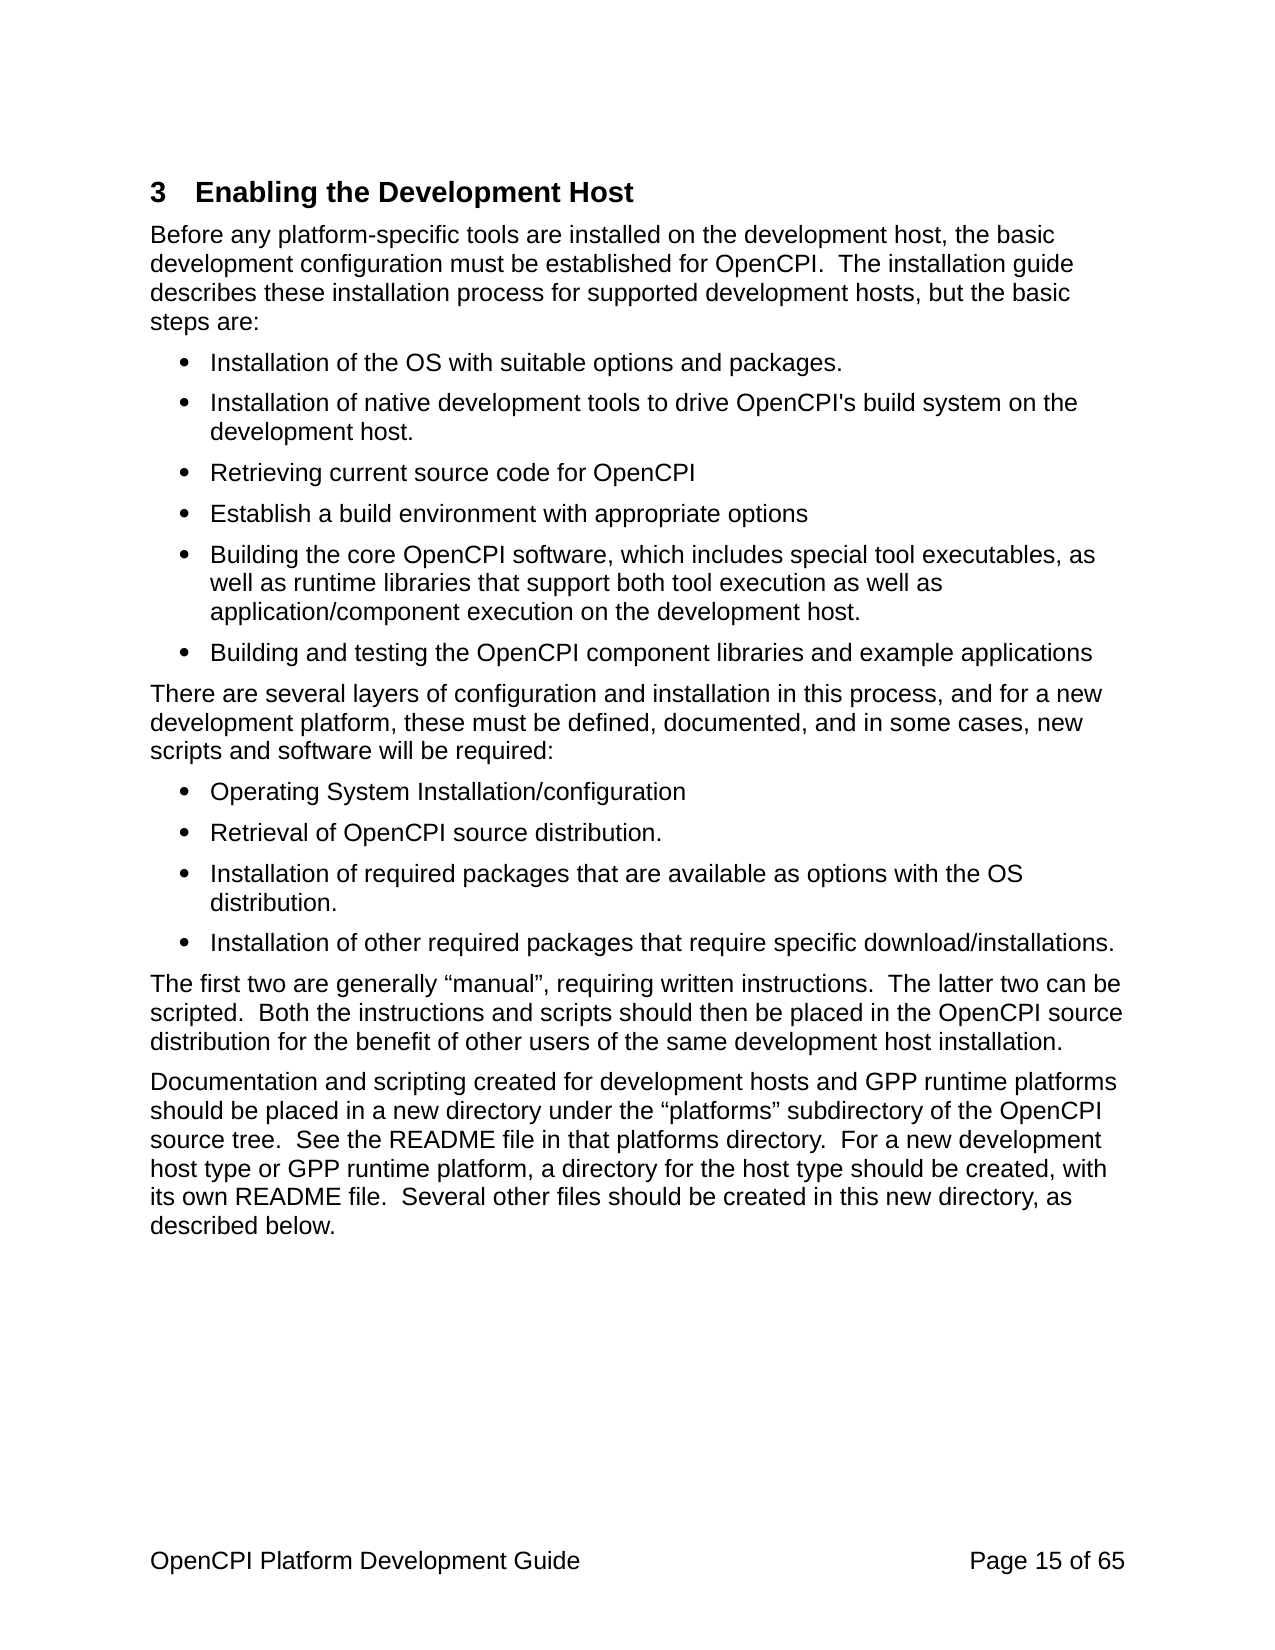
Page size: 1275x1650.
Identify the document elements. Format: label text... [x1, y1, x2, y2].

list Installation of other required packages that require specific download/installations. [180, 928, 1125, 957]
list Operating System Installation/configuration [180, 777, 1125, 806]
list Installation of the OS with suitable options and packages. [180, 347, 1125, 376]
text Documentation and scripting created for development hosts and GPP runtime platforms should be placed in a new directory under the “platforms” subdirectory of the OpenCPI source tree. See the README file in that platforms directory. For a new development host type or GPP runtime platform, a directory for the host type should be created, with its own README file. Several other files should be created in this new directory, as described below. [150, 1067, 1125, 1240]
text Before any platform-specific tools are installed on the development host, the basic development configuration must be established for OpenCPI. The installation guide describes these installation process for supported development hosts, but the basic steps are: [150, 221, 1125, 336]
list Retrieving current source code for OpenCPI [180, 458, 1125, 487]
text The first two are generally “manual”, requiring written instructions. The latter two can be scripted. Both the instructions and scripts should then be placed in the OpenCPI source distribution for the benefit of other users of the same development host installation. [150, 969, 1125, 1055]
subtitle Enabling the Development Host [150, 175, 1125, 208]
text There are several layers of configuration and installation in this process, and for a new development platform, these must be defined, documented, and in some cases, new scripts and software will be required: [150, 679, 1125, 765]
list Building the core OpenCPI software, which includes special tool executables, as well as runtime libraries that support both tool execution as well as application/component execution on the development host. [180, 539, 1125, 626]
list Installation of required packages that are available as options with the OS distribution. [180, 859, 1125, 916]
list Building and testing the OpenCPI component libraries and example applications [180, 638, 1125, 667]
list Establish a build environment with appropriate options [180, 499, 1125, 528]
list Installation of native development tools to drive OpenCPI's build system on the development host. [180, 388, 1125, 446]
list Retrieval of OpenCPI source distribution. [180, 818, 1125, 847]
